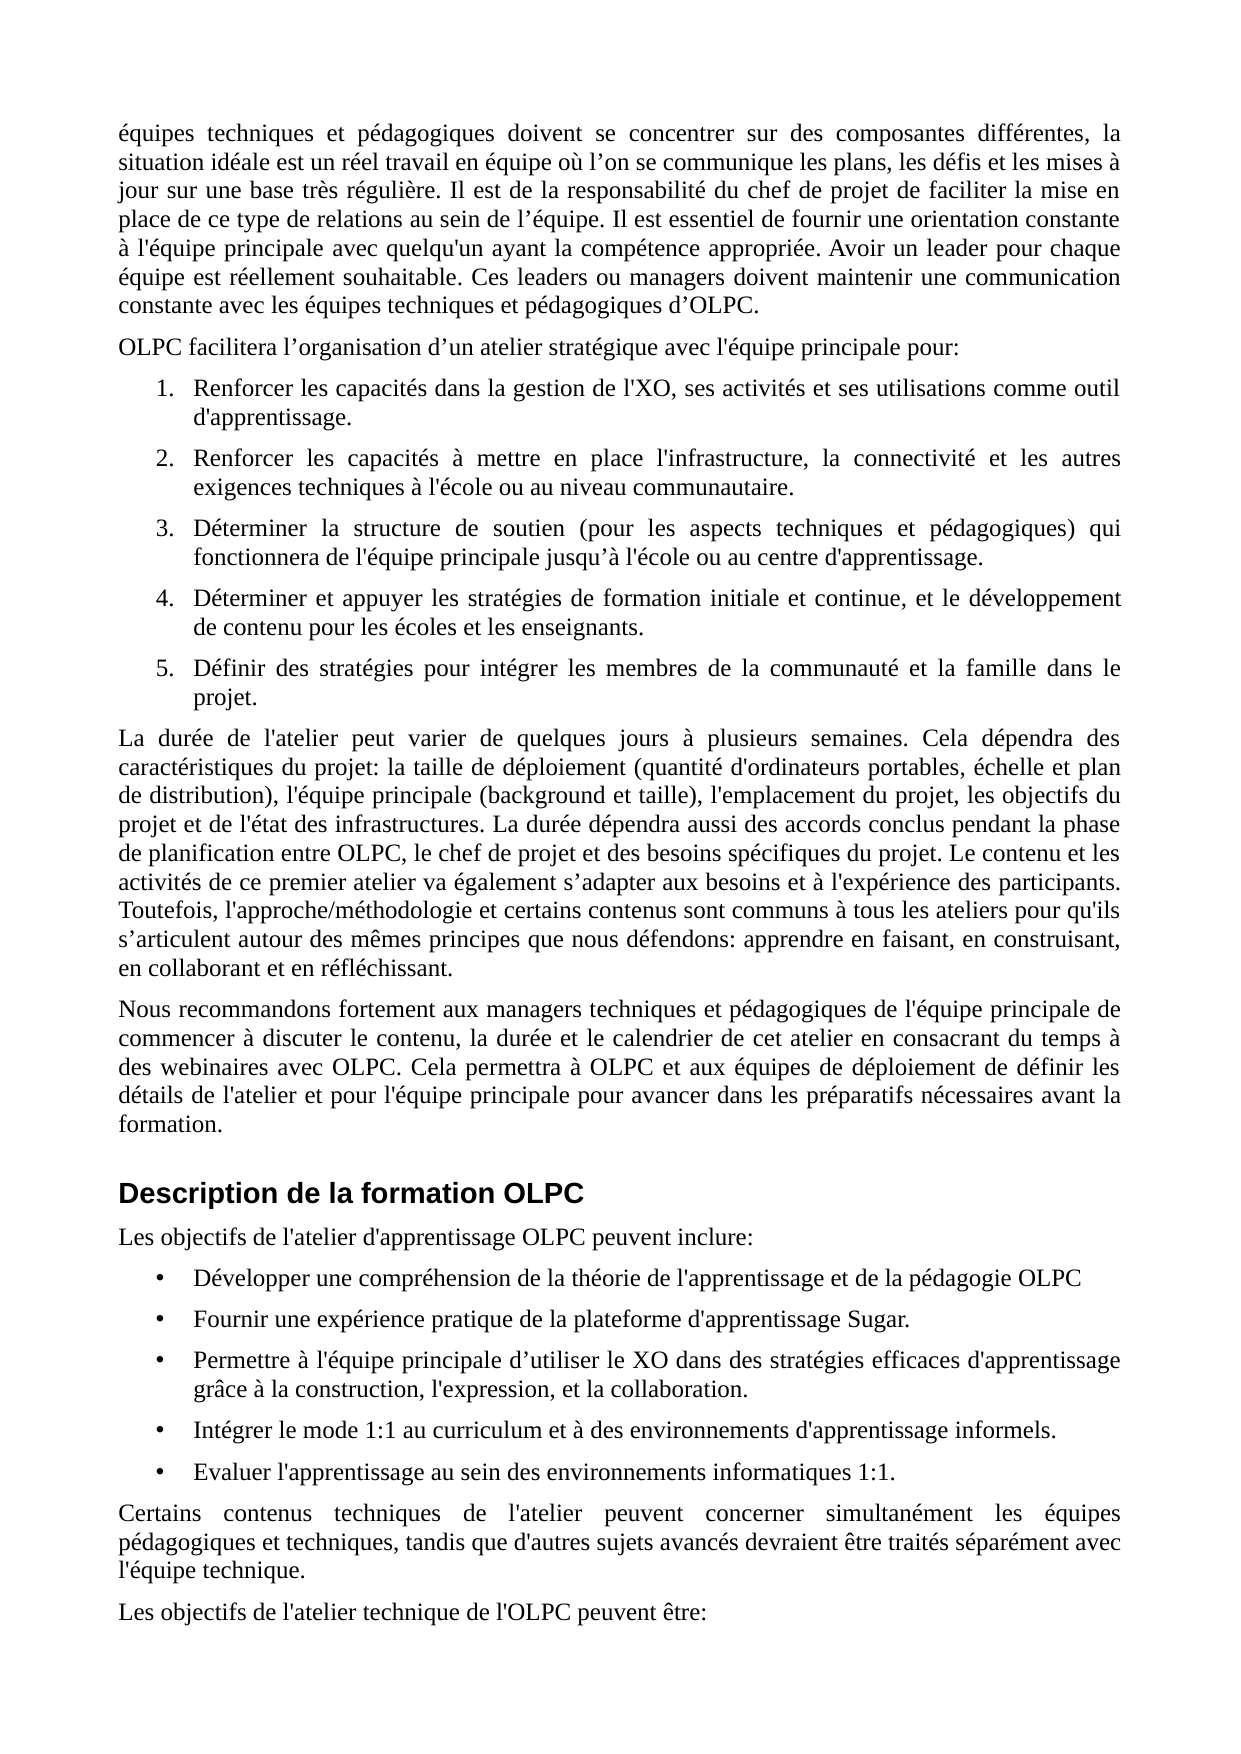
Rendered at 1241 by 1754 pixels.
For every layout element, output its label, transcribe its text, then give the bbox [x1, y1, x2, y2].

text équipes techniques et pédagogiques doivent se concentrer sur des composantes différentes, la situation idéale est un réel travail en équipe où l’on se communique les plans, les défis et les mises à jour sur une base très régulière. Il est de la responsabilité du chef de projet de faciliter la mise en place de ce type de relations au sein de l’équipe. Il est essentiel de fournir une orientation constante à l'équipe principale avec quelqu'un ayant la compétence appropriée. Avoir un leader pour chaque équipe est réellement souhaitable. Ces leaders ou managers doivent maintenir une communication constante avec les équipes techniques et pédagogiques d’OLPC. [118, 118, 1122, 319]
text OLPC facilitera l’organisation d’un atelier stratégique avec l'équipe principale pour: [118, 332, 1122, 361]
list Déterminer et appuyer les stratégies de formation initiale et continue, et le développement de contenu pour les écoles et les enseignants. [156, 583, 1122, 641]
text Les objectifs de l'atelier d'apprentissage OLPC peuvent inclure: [118, 1222, 1122, 1250]
list Intégrer le mode 1:1 au curriculum et à des environnements d'apprentissage informels. [156, 1415, 1122, 1444]
list Renforcer les capacités dans la gestion de l'XO, ses activités et ses utilisations comme outil d'apprentissage. [156, 373, 1122, 431]
text Nous recommandons fortement aux managers techniques et pédagogiques de l'équipe principale de commencer à discuter le contenu, la durée et le calendrier de cet atelier en consacrant du temps à des webinaires avec OLPC. Cela permettra à OLPC et aux équipes de déploiement de définir les détails de l'atelier et pour l'équipe principale pour avancer dans les préparatifs nécessaires avant la formation. [118, 994, 1122, 1138]
text La durée de l'atelier peut varier de quelques jours à plusieurs semaines. Cela dépendra des caractéristiques du projet: la taille de déploiement (quantité d'ordinateurs portables, échelle et plan de distribution), l'équipe principale (background et taille), l'emplacement du projet, les objectifs du projet et de l'état des infrastructures. La durée dépendra aussi des accords conclus pendant la phase de planification entre OLPC, le chef de projet et des besoins spécifiques du projet. Le contenu et les activités de ce premier atelier va également s’adapter aux besoins et à l'expérience des participants. Toutefois, l'approche/méthodologie et certains contenus sont communs à tous les ateliers pour qu'ils s’articulent autour des mêmes principes que nous défendons: apprendre en faisant, en construisant, en collaborant et en réfléchissant. [118, 723, 1122, 982]
subtitle Description de la formation OLPC [118, 1176, 1122, 1209]
list Définir des stratégies pour intégrer les membres de la communauté et la famille dans le projet. [156, 653, 1122, 711]
list Développer une compréhension de la théorie de l'apprentissage et de la pédagogie OLPC [156, 1263, 1122, 1292]
list Renforcer les capacités à mettre en place l'infrastructure, la connectivité et les autres exigences techniques à l'école ou au niveau communautaire. [156, 443, 1122, 501]
text Certains contenus techniques de l'atelier peuvent concerner simultanément les équipes pédagogiques et techniques, tandis que d'autres sujets avancés devraient être traités séparément avec l'équipe technique. [118, 1498, 1122, 1584]
text Les objectifs de l'atelier technique de l'OLPC peuvent être: [118, 1597, 1122, 1625]
list Permettre à l'équipe principale d’utiliser le XO dans des stratégies efficaces d'apprentissage grâce à la construction, l'expression, et la collaboration. [156, 1345, 1122, 1403]
list Déterminer la structure de soutien (pour les aspects techniques et pédagogiques) qui fonctionnera de l'équipe principale jusqu’à l'école ou au centre d'apprentissage. [156, 513, 1122, 571]
list Fournir une expérience pratique de la plateforme d'apprentissage Sugar. [156, 1304, 1122, 1333]
list Evaluer l'apprentissage au sein des environnements informatiques 1:1. [156, 1457, 1122, 1485]
